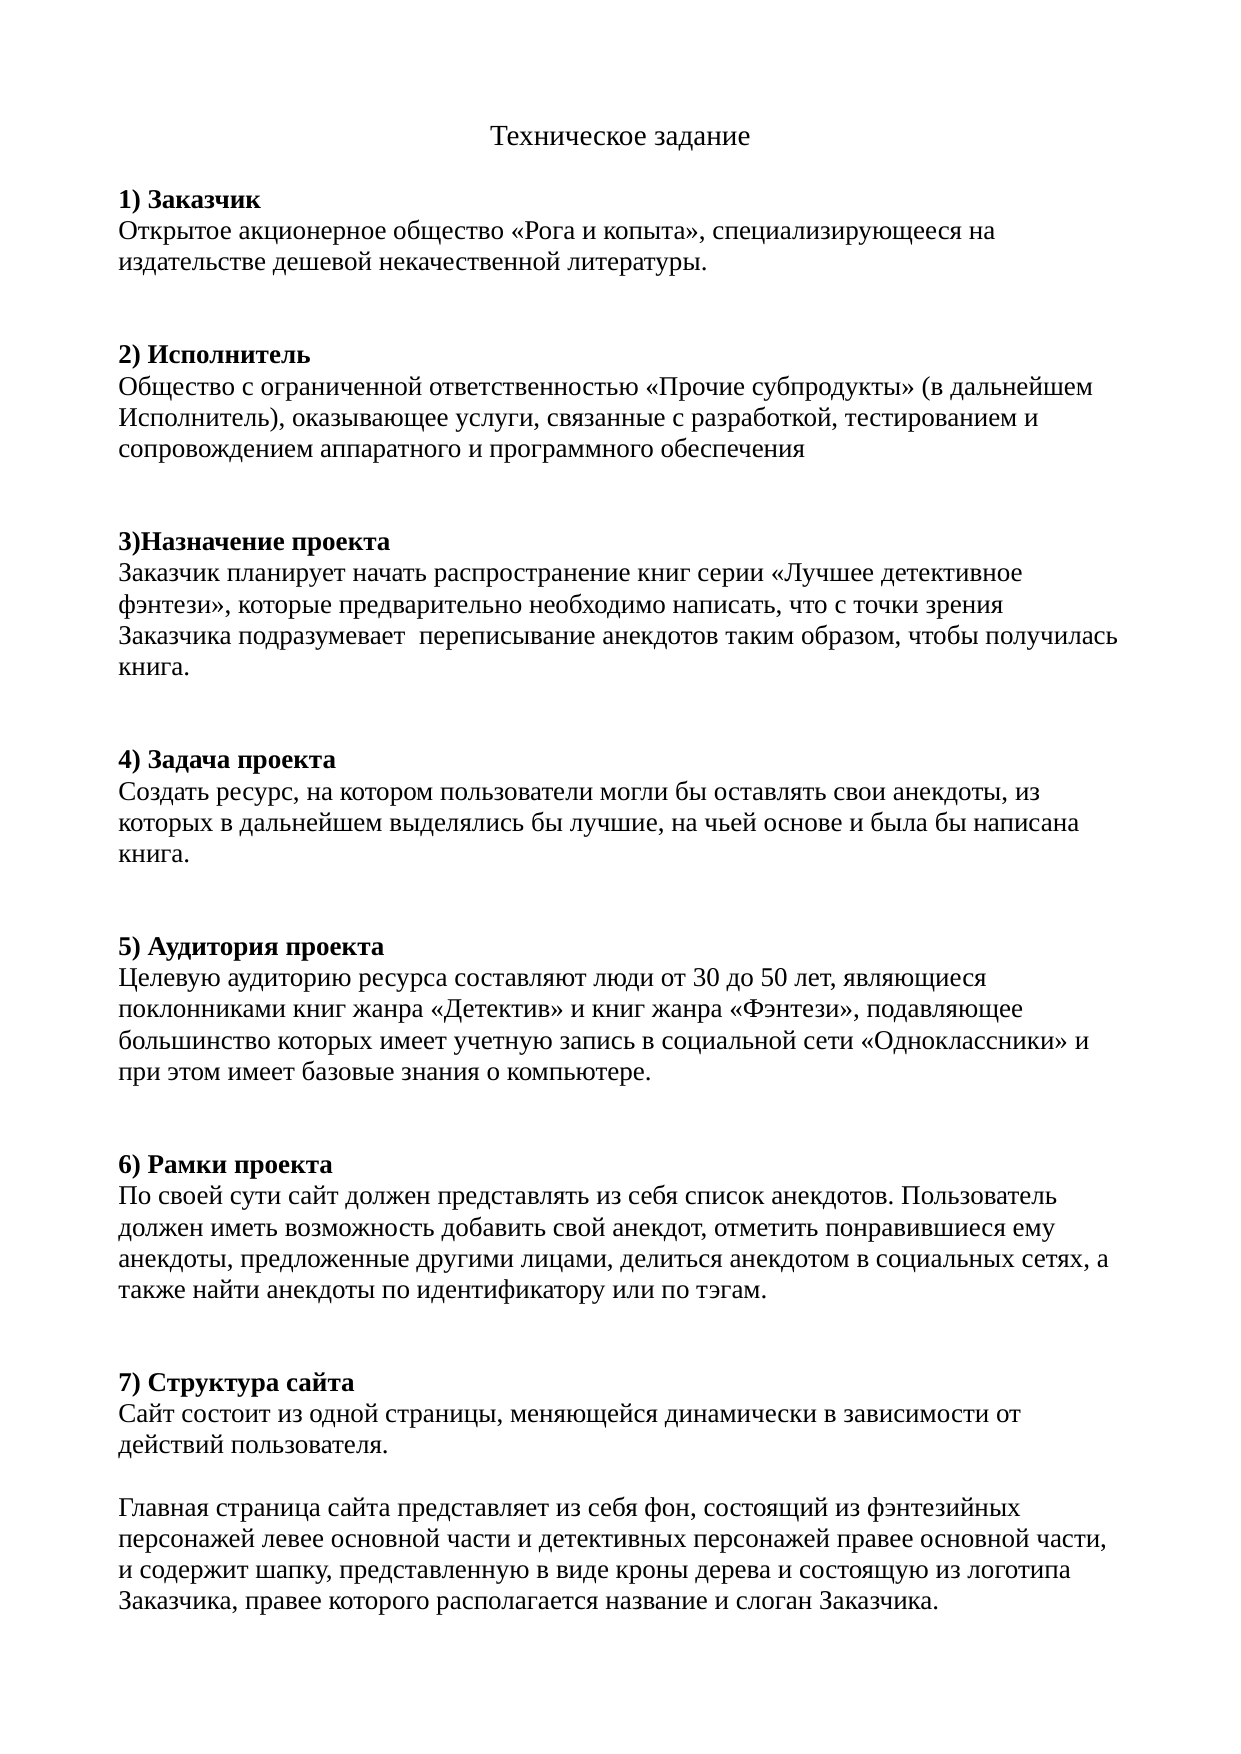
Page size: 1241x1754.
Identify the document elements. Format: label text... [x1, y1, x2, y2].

text 6) Рамки проекта [118, 1148, 1122, 1179]
text Техническое задание [118, 118, 1122, 152]
text Сайт состоит из одной страницы, меняющейся динамически в зависимости от действий пользователя. [118, 1397, 1122, 1460]
text Целевую аудиторию ресурса составляют люди от 30 до 50 лет, являющиеся поклонниками книг жанра «Детектив» и книг жанра «Фэнтези», подавляющее большинство которых имеет учетную запись в социальной сети «Одноклассники» и при этом имеет базовые знания о компьютере. [118, 961, 1122, 1086]
text По своей сути сайт должен представлять из себя список анекдотов. Пользователь должен иметь возможность добавить свой анекдот, отметить понравившиеся ему анекдоты, предложенные другими лицами, делиться анекдотом в социальных сетях, а также найти анекдоты по идентификатору или по тэгам. [118, 1179, 1122, 1304]
text 3)Назначение проекта [118, 525, 1122, 557]
text Общество с ограниченной ответственностью «Прочие субпродукты» (в дальнейшем Исполнитель), оказывающее услуги, связанные с разработкой, тестированием и сопровождением аппаратного и программного обеспечения [118, 370, 1122, 463]
text 5) Аудитория проекта [118, 930, 1122, 961]
text Главная страница сайта представляет из себя фон, состоящий из фэнтезийных персонажей левее основной части и детективных персонажей правее основной части, и содержит шапку, представленную в виде кроны дерева и состоящую из логотипа Заказчика, правее которого располагается название и слоган Заказчика. [118, 1491, 1122, 1616]
text 7) Структура сайта [118, 1366, 1122, 1397]
text 2) Исполнитель [118, 338, 1122, 370]
text 1) Заказчик [118, 183, 1122, 214]
text Открытое акционерное общество «Рога и копыта», специализирующееся на издательстве дешевой некачественной литературы. [118, 214, 1122, 276]
text Создать ресурс, на котором пользователи могли бы оставлять свои анекдоты, из которых в дальнейшем выделялись бы лучшие, на чьей основе и была бы написана книга. [118, 774, 1122, 868]
text 4) Задача проекта [118, 743, 1122, 774]
text Заказчик планирует начать распространение книг серии «Лучшее детективное фэнтези», которые предварительно необходимо написать, что с точки зрения Заказчика подразумевает переписывание анекдотов таким образом, чтобы получилась книга. [118, 557, 1122, 681]
